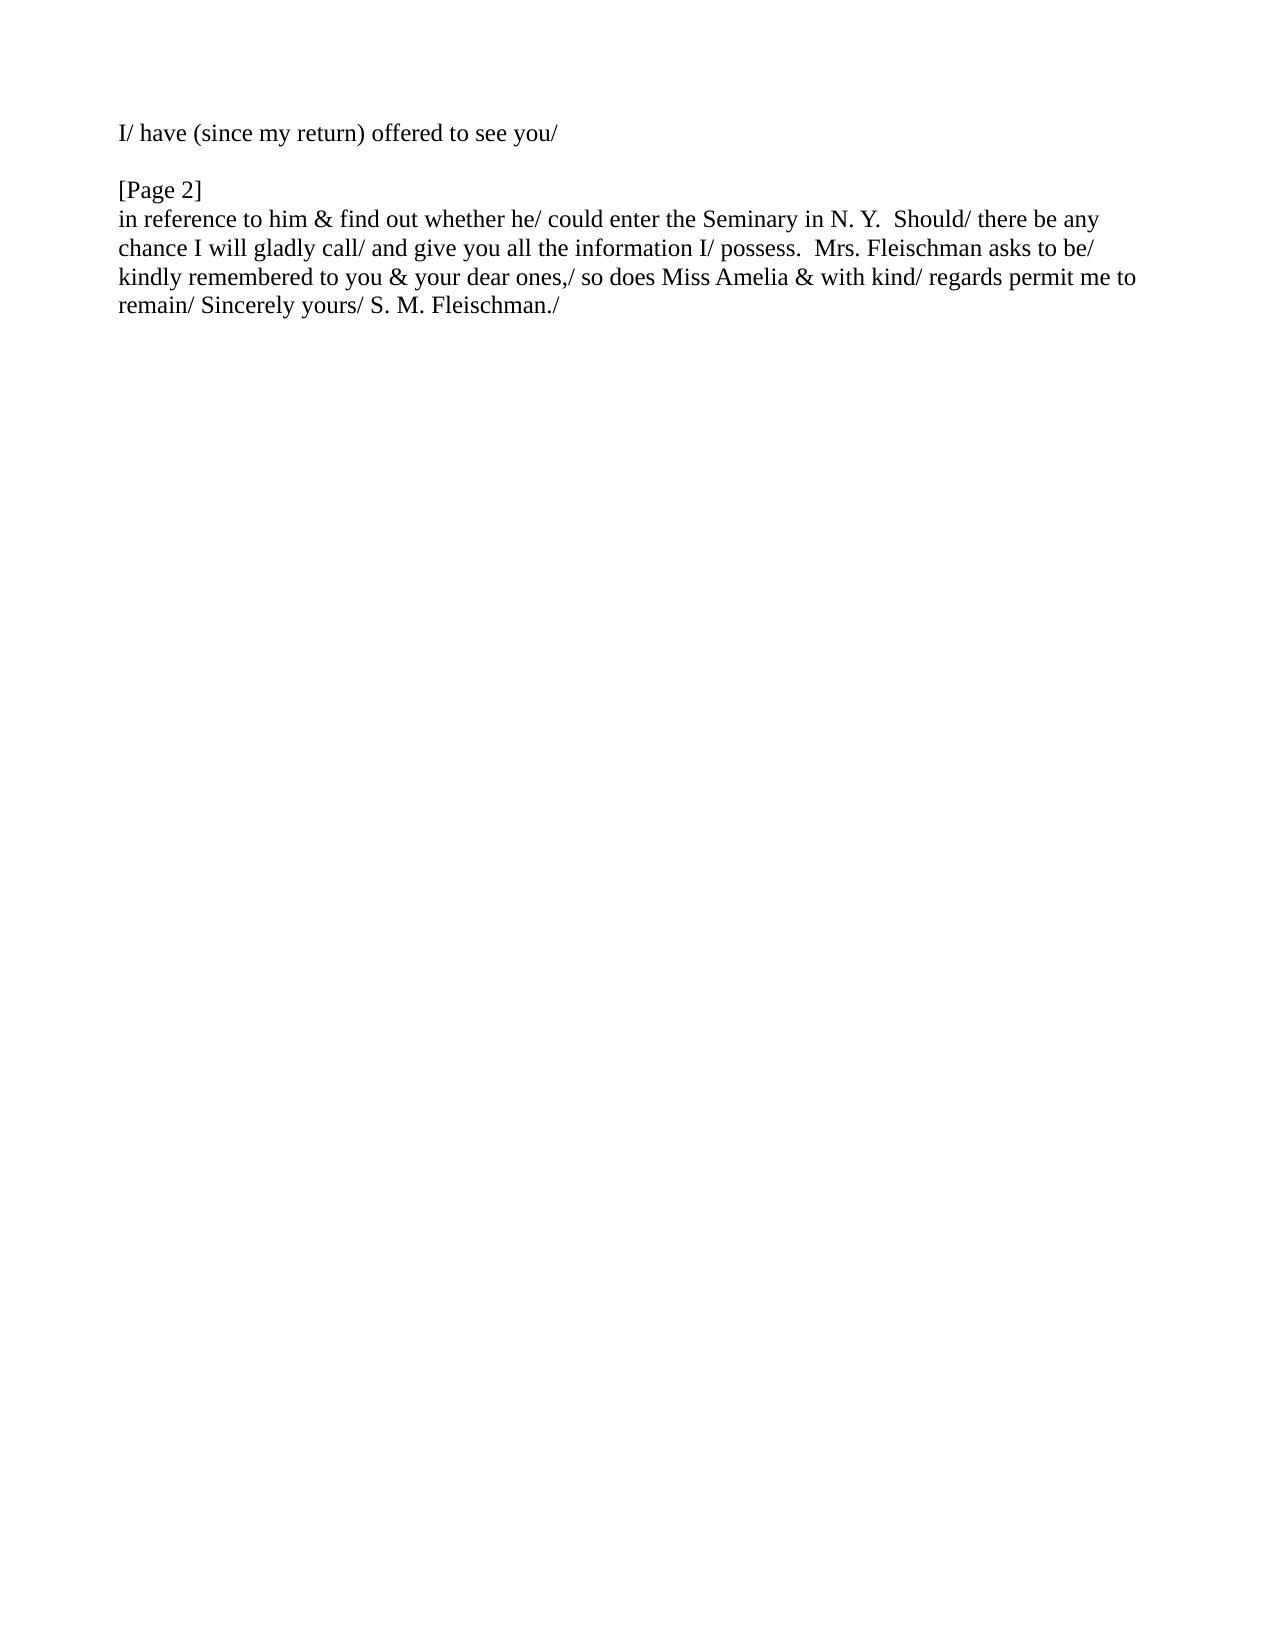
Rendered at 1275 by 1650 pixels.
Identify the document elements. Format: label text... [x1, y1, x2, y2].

text in reference to him & find out whether he/ could enter the Seminary in N. Y. Should/ there be any chance I will gladly call/ and give you all the information I/ possess. Mrs. Fleischman asks to be/ kindly remembered to you & your dear ones,/ so does Miss Amelia & with kind/ regards permit me to remain/ Sincerely yours/ S. M. Fleischman./ [118, 204, 1157, 319]
text [Page 2] [118, 176, 1157, 204]
text I/ have (since my return) offered to see you/ [118, 118, 1157, 147]
